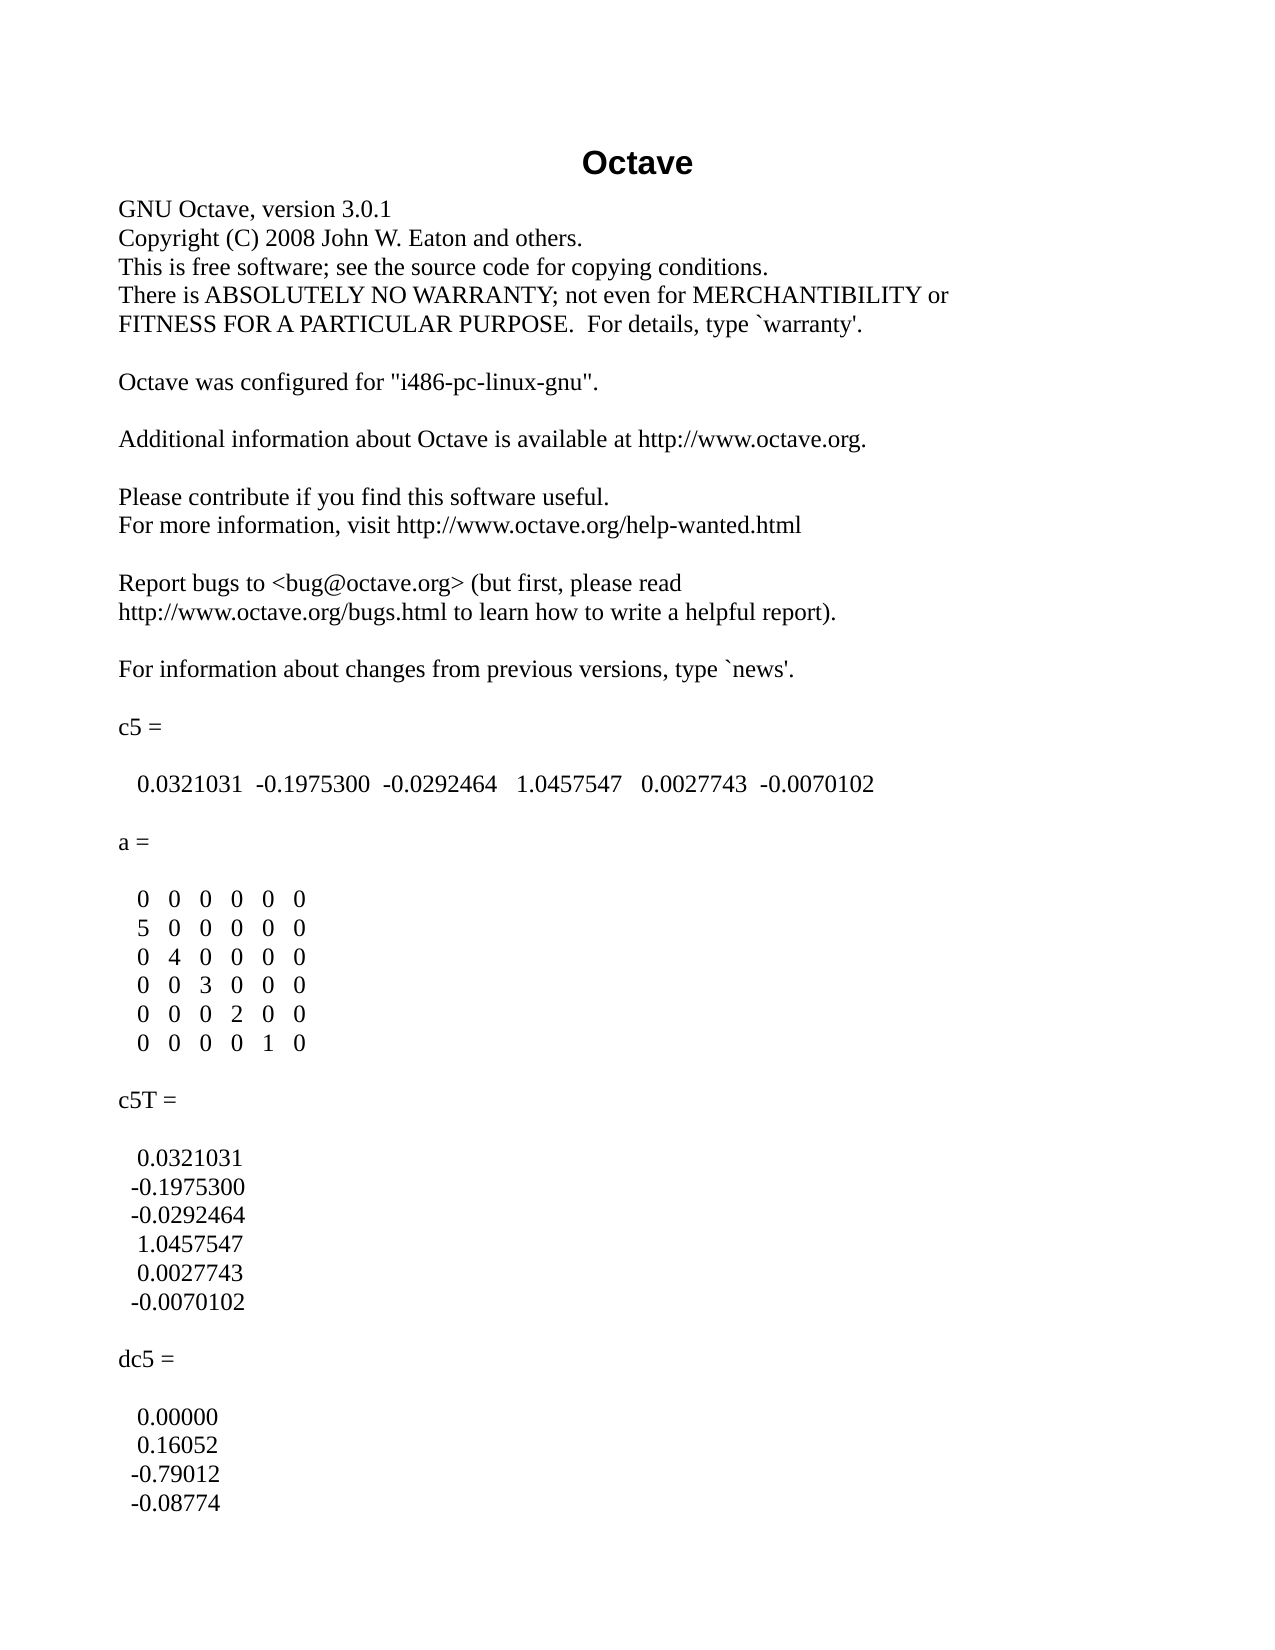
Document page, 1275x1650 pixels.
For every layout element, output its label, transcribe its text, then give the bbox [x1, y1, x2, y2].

text c5 = [118, 712, 1157, 741]
text Additional information about Octave is available at http://www.octave.org. [118, 424, 1157, 453]
text There is ABSOLUTELY NO WARRANTY; not even for MERCHANTIBILITY or [118, 281, 1157, 309]
text a = [118, 827, 1157, 856]
text This is free software; see the source code for copying conditions. [118, 252, 1157, 281]
text -0.1975300 [118, 1172, 1157, 1201]
text 0.16052 [118, 1431, 1157, 1459]
text Report bugs to <bug@octave.org> (but first, please read [118, 568, 1157, 597]
text http://www.octave.org/bugs.html to learn how to write a helpful report). [118, 597, 1157, 626]
text -0.0292464 [118, 1201, 1157, 1229]
text 0.0027743 [118, 1258, 1157, 1287]
text 1.0457547 [118, 1229, 1157, 1258]
text -0.08774 [118, 1488, 1157, 1517]
text For information about changes from previous versions, type `news'. [118, 654, 1157, 683]
text For more information, visit http://www.octave.org/help-wanted.html [118, 511, 1157, 539]
text 0 4 0 0 0 0 [118, 942, 1157, 971]
text -0.0070102 [118, 1287, 1157, 1316]
text 0.0321031 [118, 1143, 1157, 1172]
text 0.00000 [118, 1402, 1157, 1431]
text 5 0 0 0 0 0 [118, 913, 1157, 942]
text Please contribute if you find this software useful. [118, 482, 1157, 511]
text 0 0 0 2 0 0 [118, 999, 1157, 1028]
text 0 0 0 0 1 0 [118, 1028, 1157, 1057]
text FITNESS FOR A PARTICULAR PURPOSE. For details, type `warranty'. [118, 309, 1157, 338]
text dc5 = [118, 1344, 1157, 1373]
subtitle Octave [118, 143, 1157, 182]
text 0.0321031 -0.1975300 -0.0292464 1.0457547 0.0027743 -0.0070102 [118, 769, 1157, 798]
text 0 0 0 0 0 0 [118, 884, 1157, 913]
text -0.79012 [118, 1459, 1157, 1488]
text c5T = [118, 1086, 1157, 1114]
text Octave was configured for "i486-pc-linux-gnu". [118, 367, 1157, 396]
text Copyright (C) 2008 John W. Eaton and others. [118, 223, 1157, 252]
text 0 0 3 0 0 0 [118, 971, 1157, 999]
text GNU Octave, version 3.0.1 [118, 194, 1157, 223]
